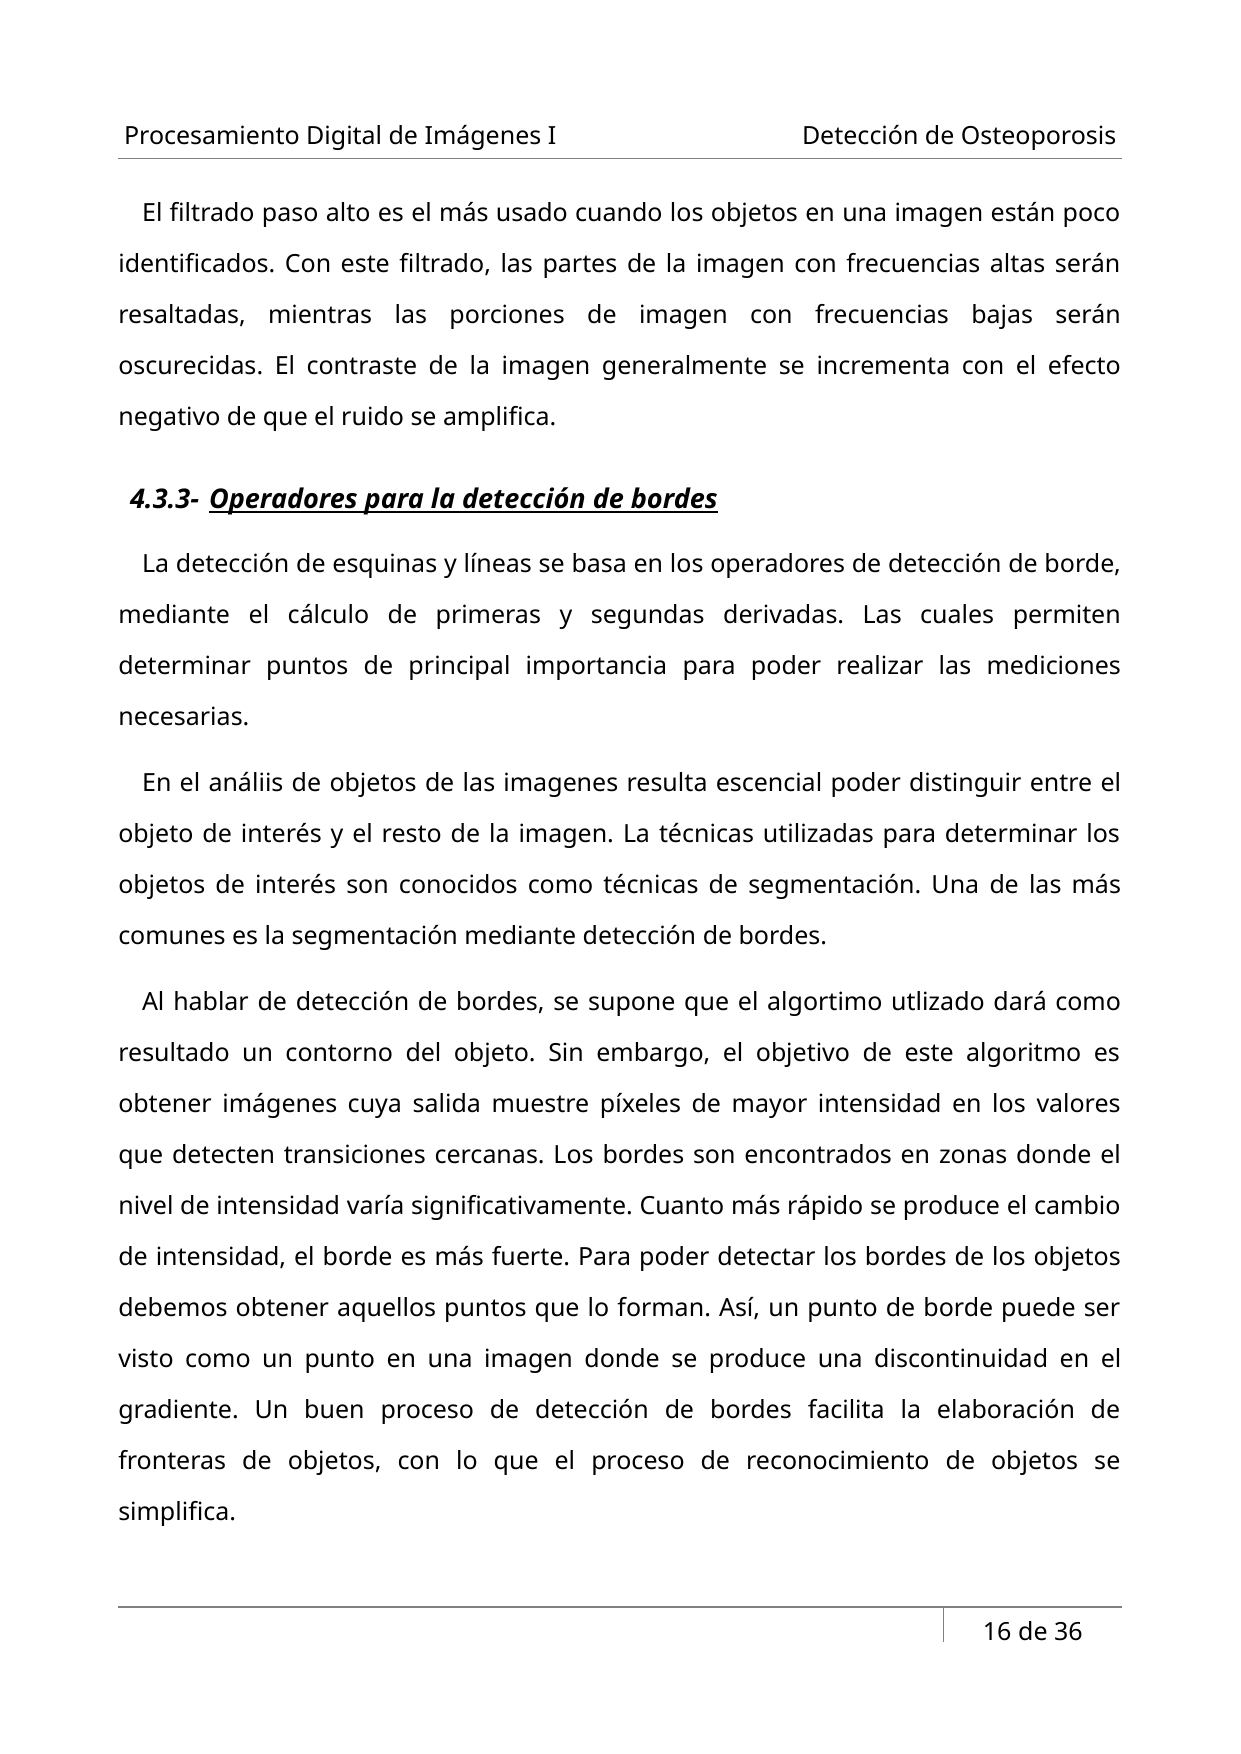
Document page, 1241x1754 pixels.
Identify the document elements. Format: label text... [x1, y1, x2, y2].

subtitle Operadores para la detección de bordes [130, 479, 1110, 516]
text La detección de esquinas y líneas se basa en los operadores de detección de borde, mediante el cálculo de primeras y segundas derivadas. Las cuales permiten determinar puntos de principal importancia para poder realizar las mediciones necesarias. [118, 546, 1122, 733]
text Al hablar de detección de bordes, se supone que el algortimo utlizado dará como resultado un contorno del objeto. Sin embargo, el objetivo de este algoritmo es obtener imágenes cuya salida muestre píxeles de mayor intensidad en los valores que detecten transiciones cercanas. Los bordes son encontrados en zonas donde el nivel de intensidad varía significativamente. Cuanto más rápido se produce el cambio de intensidad, el borde es más fuerte. Para poder detectar los bordes de los objetos debemos obtener aquellos puntos que lo forman. Así, un punto de borde puede ser visto como un punto en una imagen donde se produce una discontinuidad en el gradiente. Un buen proceso de detección de bordes facilita la elaboración de fronteras de objetos, con lo que el proceso de reconocimiento de objetos se simplifica. [118, 984, 1122, 1528]
text En el análiis de objetos de las imagenes resulta escencial poder distinguir entre el objeto de interés y el resto de la imagen. La técnicas utilizadas para determinar los objetos de interés son conocidos como técnicas de segmentación. Una de las más comunes es la segmentación mediante detección de bordes. [118, 765, 1122, 952]
text El filtrado paso alto es el más usado cuando los objetos en una imagen están poco identificados. Con este filtrado, las partes de la imagen con frecuencias altas serán resaltadas, mientras las porciones de imagen con frecuencias bajas serán oscurecidas. El contraste de la imagen generalmente se incrementa con el efecto negativo de que el ruido se amplifica. [118, 195, 1122, 433]
